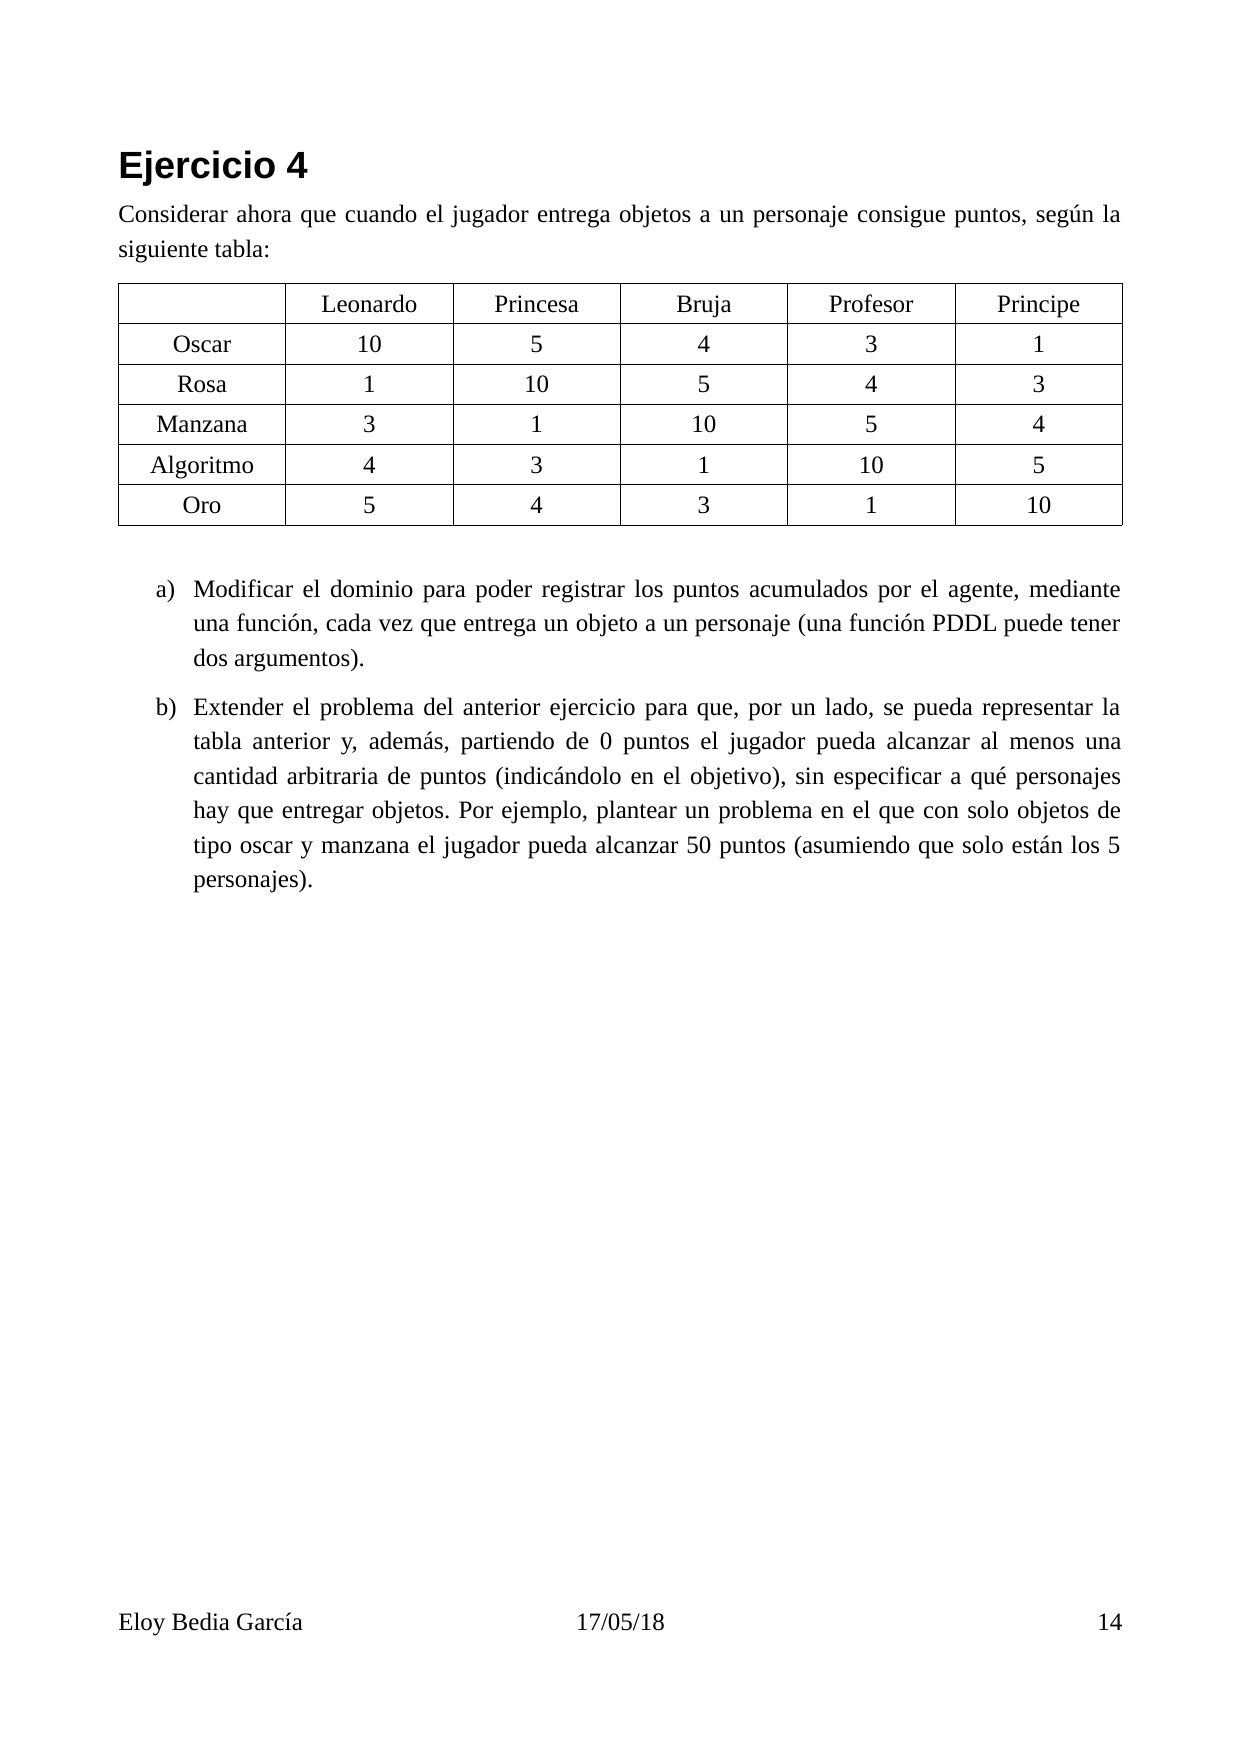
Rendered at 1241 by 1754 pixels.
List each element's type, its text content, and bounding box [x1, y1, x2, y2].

table_cell 4 [788, 365, 955, 404]
table_cell 10 [454, 365, 620, 404]
table_header Leonardo [286, 284, 453, 323]
table_header Profesor [788, 284, 955, 323]
table_cell 5 [956, 445, 1122, 484]
table_cell 4 [454, 485, 620, 525]
table_cell 1 [956, 324, 1122, 363]
table_cell 1 [621, 445, 787, 484]
table_cell 4 [956, 405, 1122, 444]
table_cell 10 [788, 445, 955, 484]
table_cell 3 [956, 365, 1122, 404]
table_cell Manzana [119, 405, 285, 444]
table_cell 10 [286, 324, 453, 363]
table_cell 10 [621, 405, 787, 444]
subtitle Ejercicio 4 [118, 143, 1122, 187]
table_cell 5 [286, 485, 453, 525]
table_cell 5 [621, 365, 787, 404]
table_cell 5 [788, 405, 955, 444]
list Extender el problema del anterior ejercicio para que, por un lado, se pueda representar la tabla anterior y, además, partiendo de 0 puntos el jugador pueda alcanzar al menos una cantidad arbitraria de puntos (indicándolo en el objetivo), sin especificar a qué personajes hay que entregar objetos. Por ejemplo, plantear un problema en el que con solo objetos de tipo oscar y manzana el jugador pueda alcanzar 50 puntos (asumiendo que solo están los 5 personajes). [156, 692, 1122, 893]
table_cell 4 [286, 445, 453, 484]
table_header [119, 284, 285, 323]
table_cell 3 [286, 405, 453, 444]
table_cell Algoritmo [119, 445, 285, 484]
list Modificar el dominio para poder registrar los puntos acumulados por el agente, mediante una función, cada vez que entrega un objeto a un personaje (una función PDDL puede tener dos argumentos). [156, 574, 1122, 672]
text Considerar ahora que cuando el jugador entrega objetos a un personaje consigue puntos, según la siguiente tabla: [118, 199, 1122, 262]
table_cell Oro [119, 485, 285, 525]
table_cell 4 [621, 324, 787, 363]
table_cell 3 [788, 324, 955, 363]
table_header Principe [956, 284, 1122, 323]
table_cell 1 [286, 365, 453, 404]
table_cell 5 [454, 324, 620, 363]
table_header Bruja [621, 284, 787, 323]
table_cell Rosa [119, 365, 285, 404]
table_cell 1 [788, 485, 955, 525]
table_header Princesa [454, 284, 620, 323]
table_cell 3 [454, 445, 620, 484]
table_cell 3 [621, 485, 787, 525]
table_cell 1 [454, 405, 620, 444]
table_cell 10 [956, 485, 1122, 525]
table_cell Oscar [119, 324, 285, 363]
